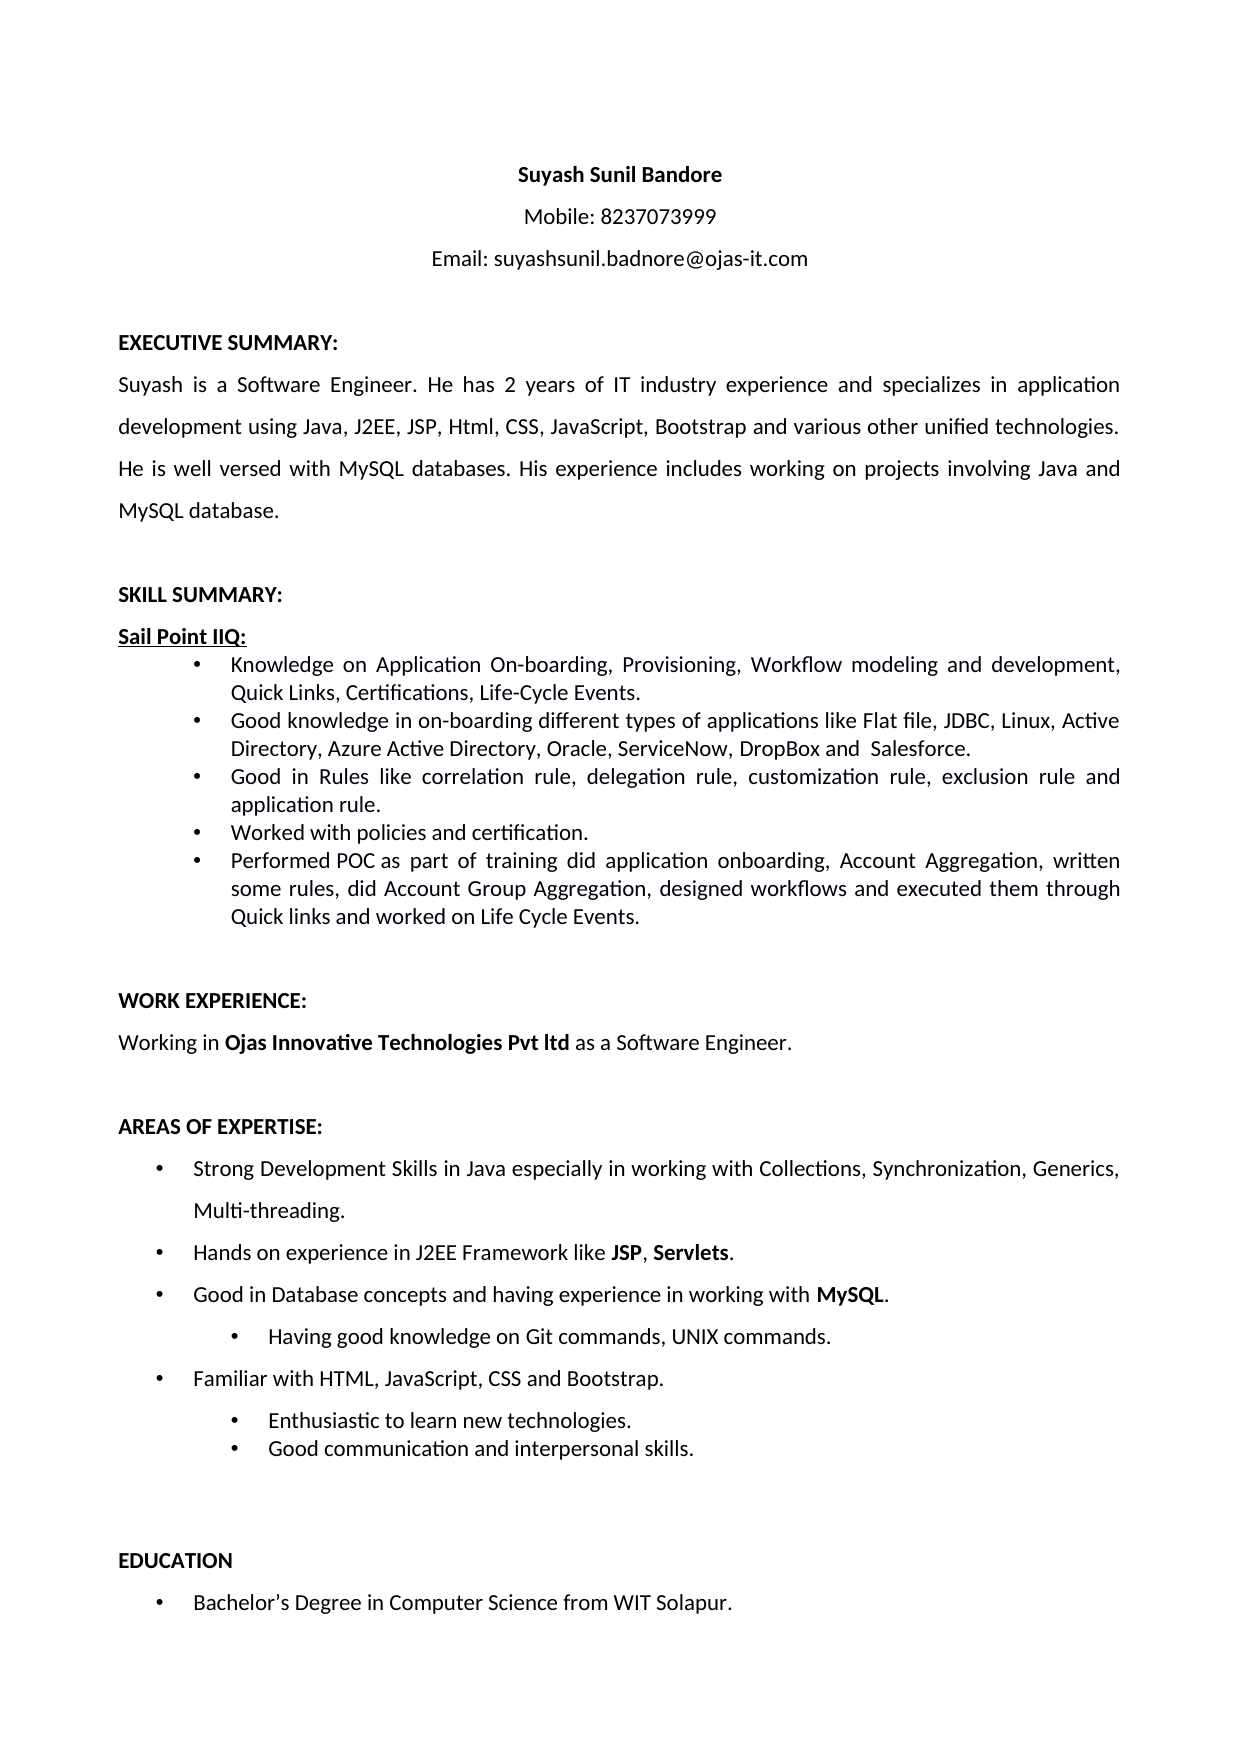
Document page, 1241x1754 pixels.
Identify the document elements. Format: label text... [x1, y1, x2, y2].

text EDUCATION [118, 1546, 1122, 1574]
text Working in Ojas Innovative Technologies Pvt ltd as a Software Engineer. [118, 1028, 1122, 1056]
list Familiar with HTML, JavaScript, CSS and Bootstrap. [156, 1364, 1122, 1392]
list Having good knowledge on Git commands, UNIX commands. [231, 1322, 1122, 1350]
list Worked with policies and certification. [193, 818, 1122, 846]
list Good communication and interpersonal skills. [231, 1434, 1122, 1462]
list Hands on experience in J2EE Framework like JSP, Servlets. [156, 1238, 1122, 1266]
list Knowledge on Application On-boarding, Provisioning, Workflow modeling and development, Quick Links, Certifications, Life-Cycle Events. [193, 650, 1122, 706]
text EXECUTIVE SUMMARY: [118, 328, 1122, 356]
text Email: suyashsunil.badnore@ojas-it.com [118, 244, 1122, 272]
text Suyash is a Software Engineer. He has 2 years of IT industry experience and specializes in application development using Java, J2EE, JSP, Html, CSS, JavaScript, Bootstrap and various other unified technologies. He is well versed with MySQL databases. His experience includes working on projects involving Java and MySQL database. [118, 370, 1122, 524]
text SKILL SUMMARY: [118, 580, 1122, 608]
text WORK EXPERIENCE: [118, 986, 1122, 1014]
text Sail Point IIQ: [118, 622, 1122, 650]
text Mobile: 8237073999 [118, 202, 1122, 230]
text Suyash Sunil Bandore [118, 160, 1122, 188]
list Performed POC as part of training did application onboarding, Account Aggregation, written some rules, did Account Group Aggregation, designed workflows and executed them through Quick links and worked on Life Cycle Events. [193, 846, 1122, 930]
list Enthusiastic to learn new technologies. [231, 1406, 1122, 1434]
list Strong Development Skills in Java especially in working with Collections, Synchronization, Generics, Multi-threading. [156, 1154, 1122, 1224]
list Good in Database concepts and having experience in working with MySQL. [156, 1280, 1122, 1308]
list Bachelor’s Degree in Computer Science from WIT Solapur. [156, 1588, 1122, 1616]
list Good in Rules like correlation rule, delegation rule, customization rule, exclusion rule and application rule. [193, 762, 1122, 818]
text AREAS OF EXPERTISE: [118, 1112, 1122, 1140]
list Good knowledge in on-boarding different types of applications like Flat file, JDBC, Linux, Active Directory, Azure Active Directory, Oracle, ServiceNow, DropBox and Salesforce. [193, 706, 1122, 762]
